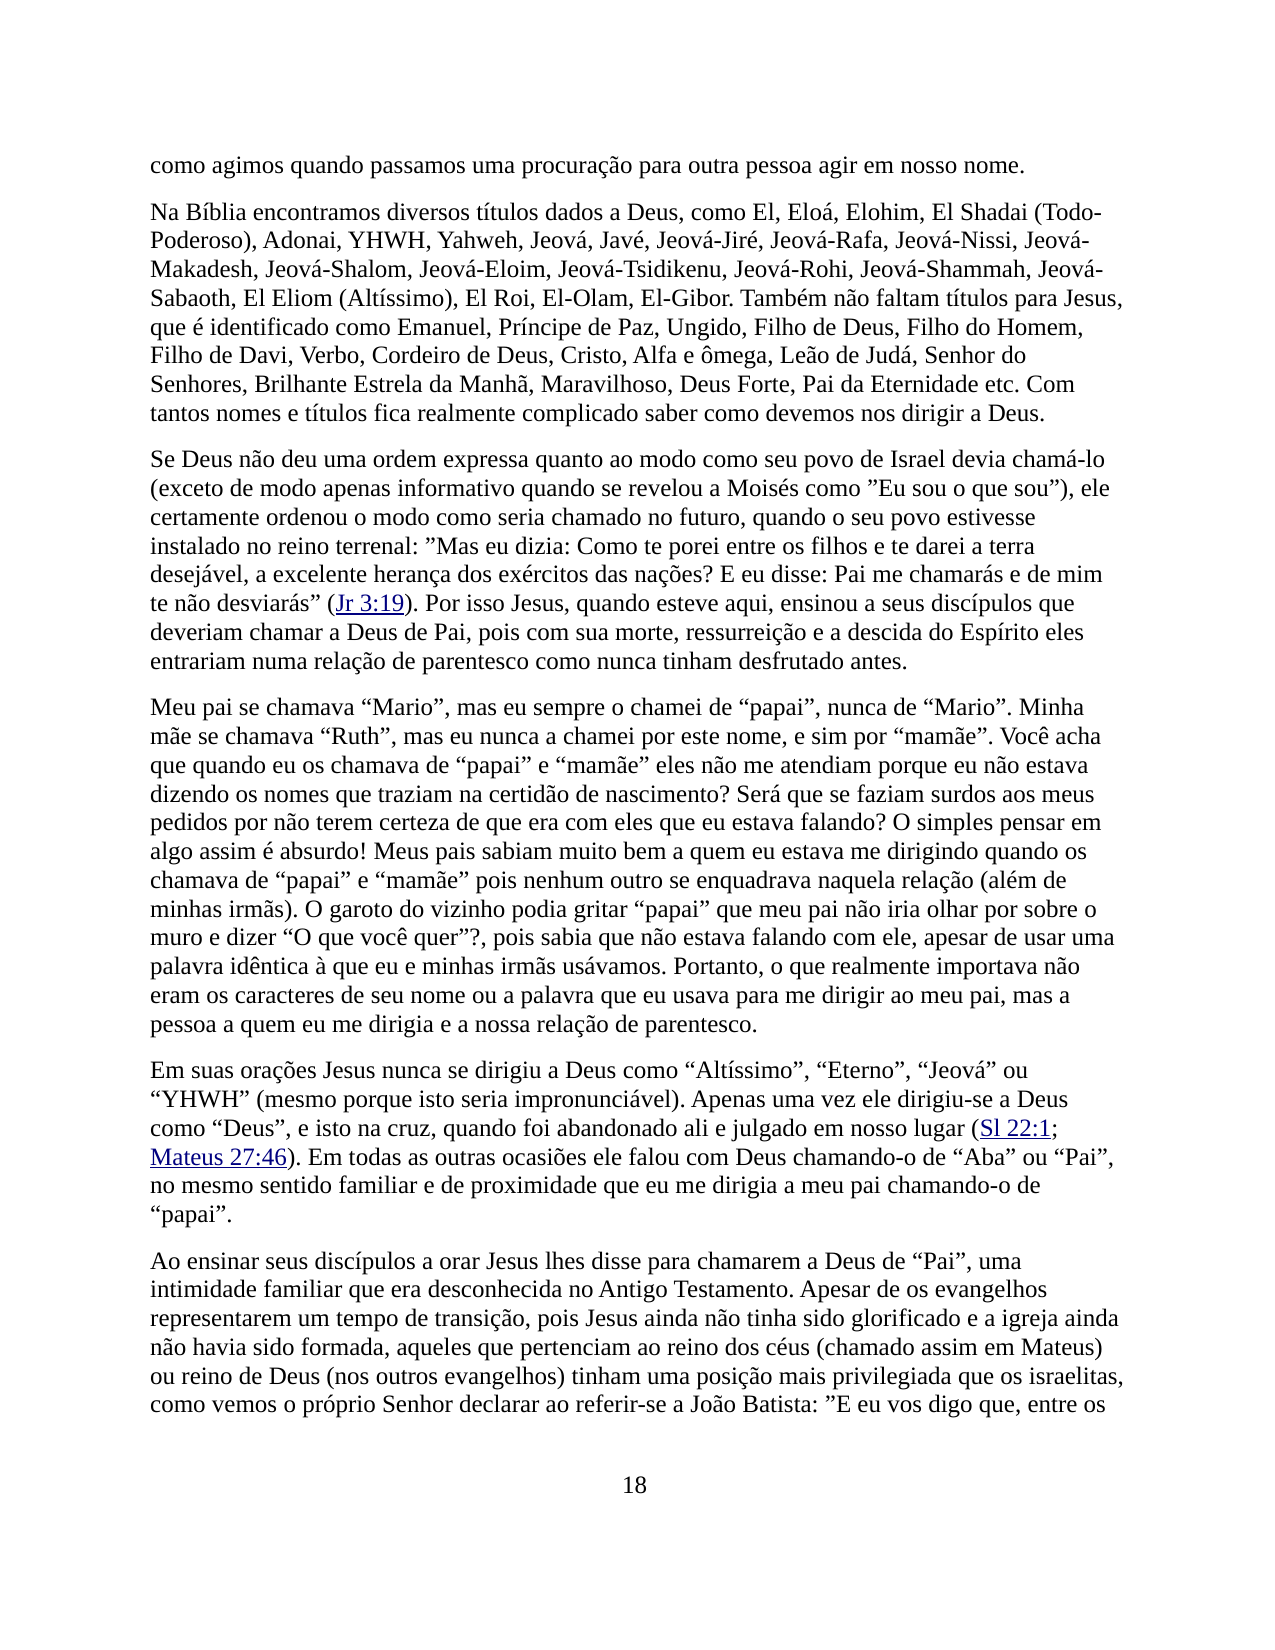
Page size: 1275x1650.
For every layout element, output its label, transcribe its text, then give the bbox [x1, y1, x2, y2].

text como agimos quando passamos uma procuração para outra pessoa agir em nosso nome. [150, 150, 1125, 179]
text Em suas orações Jesus nunca se dirigiu a Deus como “Altíssimo”, “Eterno”, “Jeová” ou “YHWH” (mesmo porque isto seria impronunciável). Apenas uma vez ele dirigiu-se a Deus como “Deus”, e isto na cruz, quando foi abandonado ali e julgado em nosso lugar (Sl 22:1; Mateus 27:46). Em todas as outras ocasiões ele falou com Deus chamando-o de “Aba” ou “Pai”, no mesmo sentido familiar e de proximidade que eu me dirigia a meu pai chamando-o de “papai”. [150, 1055, 1125, 1228]
text Meu pai se chamava “Mario”, mas eu sempre o chamei de “papai”, nunca de “Mario”. Minha mãe se chamava “Ruth”, mas eu nunca a chamei por este nome, e sim por “mamãe”. Você acha que quando eu os chamava de “papai” e “mamãe” eles não me atendiam porque eu não estava dizendo os nomes que traziam na certidão de nascimento? Será que se faziam surdos aos meus pedidos por não terem certeza de que era com eles que eu estava falando? O simples pensar em algo assim é absurdo! Meus pais sabiam muito bem a quem eu estava me dirigindo quando os chamava de “papai” e “mamãe” pois nenhum outro se enquadrava naquela relação (além de minhas irmãs). O garoto do vizinho podia gritar “papai” que meu pai não iria olhar por sobre o muro e dizer “O que você quer”?, pois sabia que não estava falando com ele, apesar de usar uma palavra idêntica à que eu e minhas irmãs usávamos. Portanto, o que realmente importava não eram os caracteres de seu nome ou a palavra que eu usava para me dirigir ao meu pai, mas a pessoa a quem eu me dirigia e a nossa relação de parentesco. [150, 692, 1125, 1037]
text Na Bíblia encontramos diversos títulos dados a Deus, como El, Eloá, Elohim, El Shadai (Todo-Poderoso), Adonai, YHWH, Yahweh, Jeová, Javé, Jeová-Jiré, Jeová-Rafa, Jeová-Nissi, Jeová-Makadesh, Jeová-Shalom, Jeová-Eloim, Jeová-Tsidikenu, Jeová-Rohi, Jeová-Shammah, Jeová-Sabaoth, El Eliom (Altíssimo), El Roi, El-Olam, El-Gibor. Também não faltam títulos para Jesus, que é identificado como Emanuel, Príncipe de Paz, Ungido, Filho de Deus, Filho do Homem, Filho de Davi, Verbo, Cordeiro de Deus, Cristo, Alfa e ômega, Leão de Judá, Senhor do Senhores, Brilhante Estrela da Manhã, Maravilhoso, Deus Forte, Pai da Eternidade etc. Com tantos nomes e títulos fica realmente complicado saber como devemos nos dirigir a Deus. [150, 197, 1125, 427]
text Se Deus não deu uma ordem expressa quanto ao modo como seu povo de Israel devia chamá-lo (exceto de modo apenas informativo quando se revelou a Moisés como ”Eu sou o que sou”), ele certamente ordenou o modo como seria chamado no futuro, quando o seu povo estivesse instalado no reino terrenal: ”Mas eu dizia: Como te porei entre os filhos e te darei a terra desejável, a excelente herança dos exércitos das nações? E eu disse: Pai me chamarás e de mim te não desviarás” (Jr 3:19). Por isso Jesus, quando esteve aqui, ensinou a seus discípulos que deveriam chamar a Deus de Pai, pois com sua morte, ressurreição e a descida do Espírito eles entrariam numa relação de parentesco como nunca tinham desfrutado antes. [150, 444, 1125, 674]
text Ao ensinar seus discípulos a orar Jesus lhes disse para chamarem a Deus de “Pai”, uma intimidade familiar que era desconhecida no Antigo Testamento. Apesar de os evangelhos representarem um tempo de transição, pois Jesus ainda não tinha sido glorificado e a igreja ainda não havia sido formada, aqueles que pertenciam ao reino dos céus (chamado assim em Mateus) ou reino de Deus (nos outros evangelhos) tinham uma posição mais privilegiada que os israelitas, como vemos o próprio Senhor declarar ao referir-se a João Batista: ”E eu vos digo que, entre os [150, 1246, 1125, 1418]
